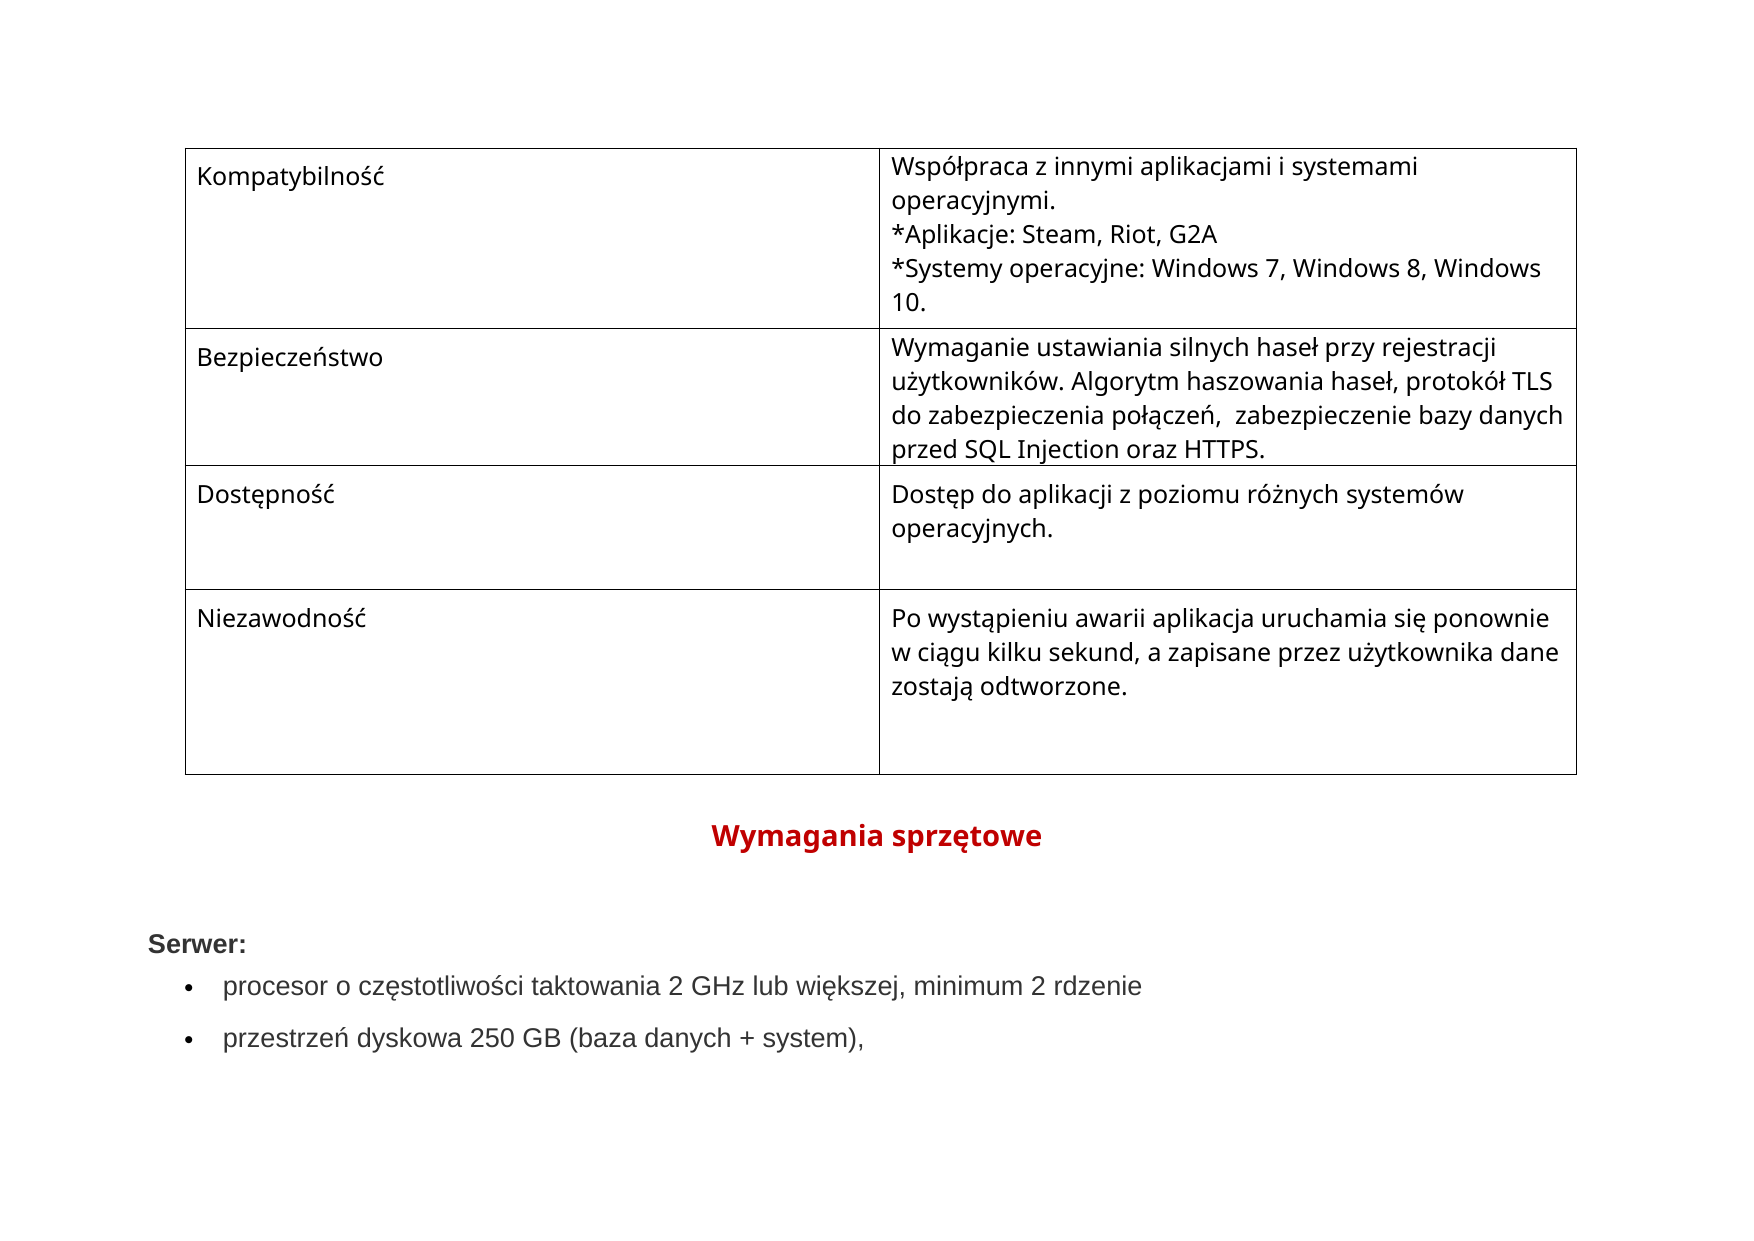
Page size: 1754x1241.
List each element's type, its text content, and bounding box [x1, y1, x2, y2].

text Wymagania sprzętowe [148, 815, 1606, 855]
text Serwer: [148, 928, 1606, 960]
table_cell Dostępność [186, 466, 879, 589]
table_cell Kompatybilność [186, 149, 879, 328]
table_cell Bezpieczeństwo [186, 329, 879, 465]
table_cell Niezawodność [186, 590, 879, 774]
table_cell Dostęp do aplikacji z poziomu różnych systemów operacyjnych. [880, 466, 1576, 589]
list procesor o częstotliwości taktowania 2 GHz lub większej, minimum 2 rdzenie [185, 970, 1606, 1001]
table_cell Po wystąpieniu awarii aplikacja uruchamia się ponownie w ciągu kilku sekund, a zapisane przez użytkownika dane zostają odtworzone. [880, 590, 1576, 774]
table_cell Współpraca z innymi aplikacjami i systemami operacyjnymi. *Aplikacje: Steam, Riot, G2A *Systemy operacyjne: Windows 7, Windows 8, Windows 10. [880, 149, 1576, 328]
list przestrzeń dyskowa 250 GB (baza danych + system), [185, 1022, 1606, 1053]
